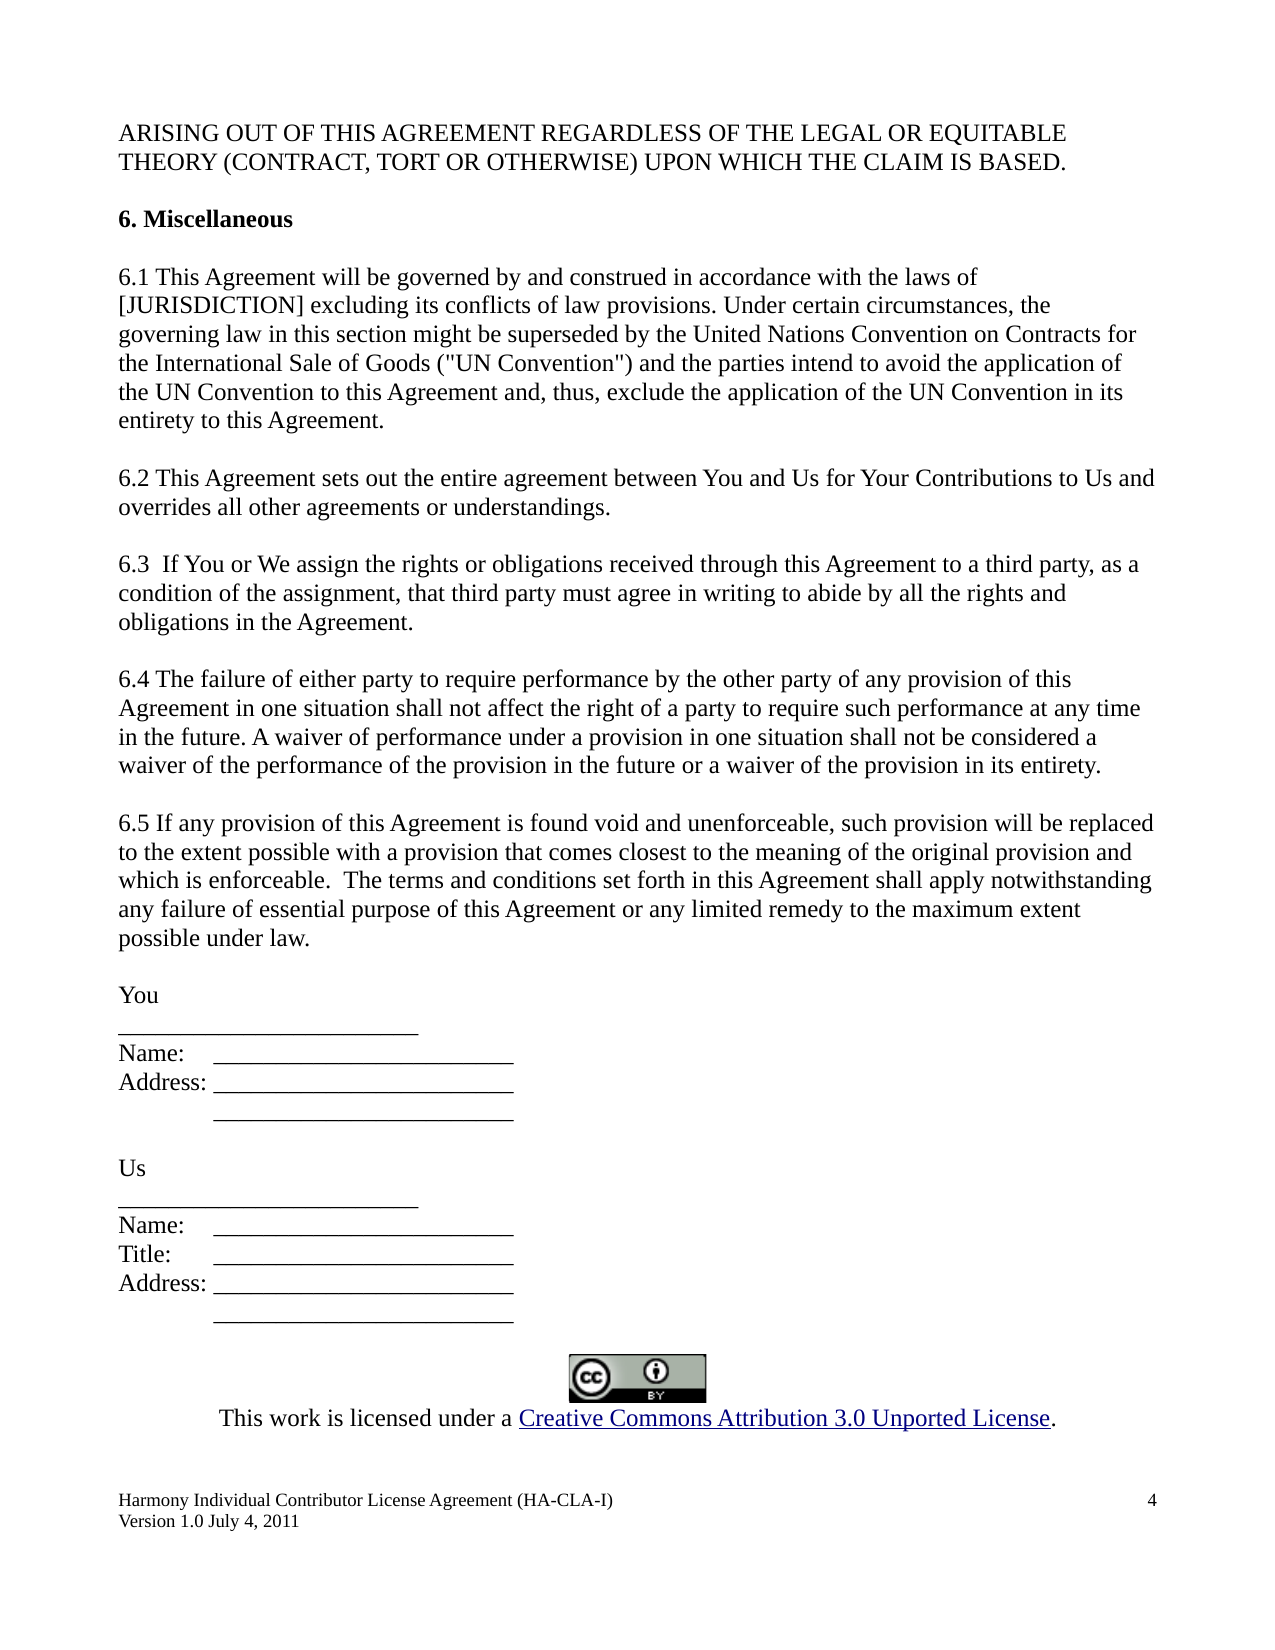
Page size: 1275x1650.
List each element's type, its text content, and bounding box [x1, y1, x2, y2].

text 6.3 If You or We assign the rights or obligations received through this Agreement to a third party, as a condition of the assignment, that third party must agree in writing to abide by all the rights and obligations in the Agreement. [118, 549, 1157, 636]
text 6.4 The failure of either party to require performance by the other party of any provision of this Agreement in one situation shall not affect the right of a party to require such performance at any time in the future. A waiver of performance under a provision in one situation shall not be considered a waiver of the performance of the provision in the future or a waiver of the provision in its entirety. [118, 664, 1157, 779]
picture [568, 1354, 707, 1403]
text Title: ________________________ [118, 1239, 1157, 1268]
text Name: ________________________ [118, 1211, 1157, 1239]
text 6.5 If any provision of this Agreement is found void and unenforceable, such provision will be replaced to the extent possible with a provision that comes closest to the meaning of the original provision and which is enforceable. The terms and conditions set forth in this Agreement shall apply notwithstanding any failure of essential purpose of this Agreement or any limited remedy to the maximum extent possible under law. [118, 808, 1157, 952]
text Us [118, 1153, 1157, 1182]
text Name: ________________________ [118, 1038, 1157, 1067]
text ARISING OUT OF THIS AGREEMENT REGARDLESS OF THE LEGAL OR EQUITABLE THEORY (CONTRACT, TORT OR OTHERWISE) UPON WHICH THE CLAIM IS BASED. [118, 118, 1157, 176]
text Address: ________________________ [118, 1067, 1157, 1096]
text ________________________ [118, 1182, 1157, 1211]
text ________________________ [118, 1297, 1157, 1326]
text You [118, 981, 1157, 1009]
text 6. Miscellaneous [118, 204, 1157, 233]
text This work is licensed under a Creative Commons Attribution 3.0 Unported License. [118, 1354, 1157, 1432]
text Address: ________________________ [118, 1268, 1157, 1297]
text ________________________ [118, 1096, 1157, 1124]
text ________________________ [118, 1009, 1157, 1038]
text 6.2 This Agreement sets out the entire agreement between You and Us for Your Contributions to Us and overrides all other agreements or understandings. [118, 463, 1157, 521]
text 6.1 This Agreement will be governed by and construed in accordance with the laws of [JURISDICTION] excluding its conflicts of law provisions. Under certain circumstances, the governing law in this section might be superseded by the United Nations Convention on Contracts for the International Sale of Goods ("UN Convention") and the parties intend to avoid the application of the UN Convention to this Agreement and, thus, exclude the application of the UN Convention in its entirety to this Agreement. [118, 262, 1157, 434]
